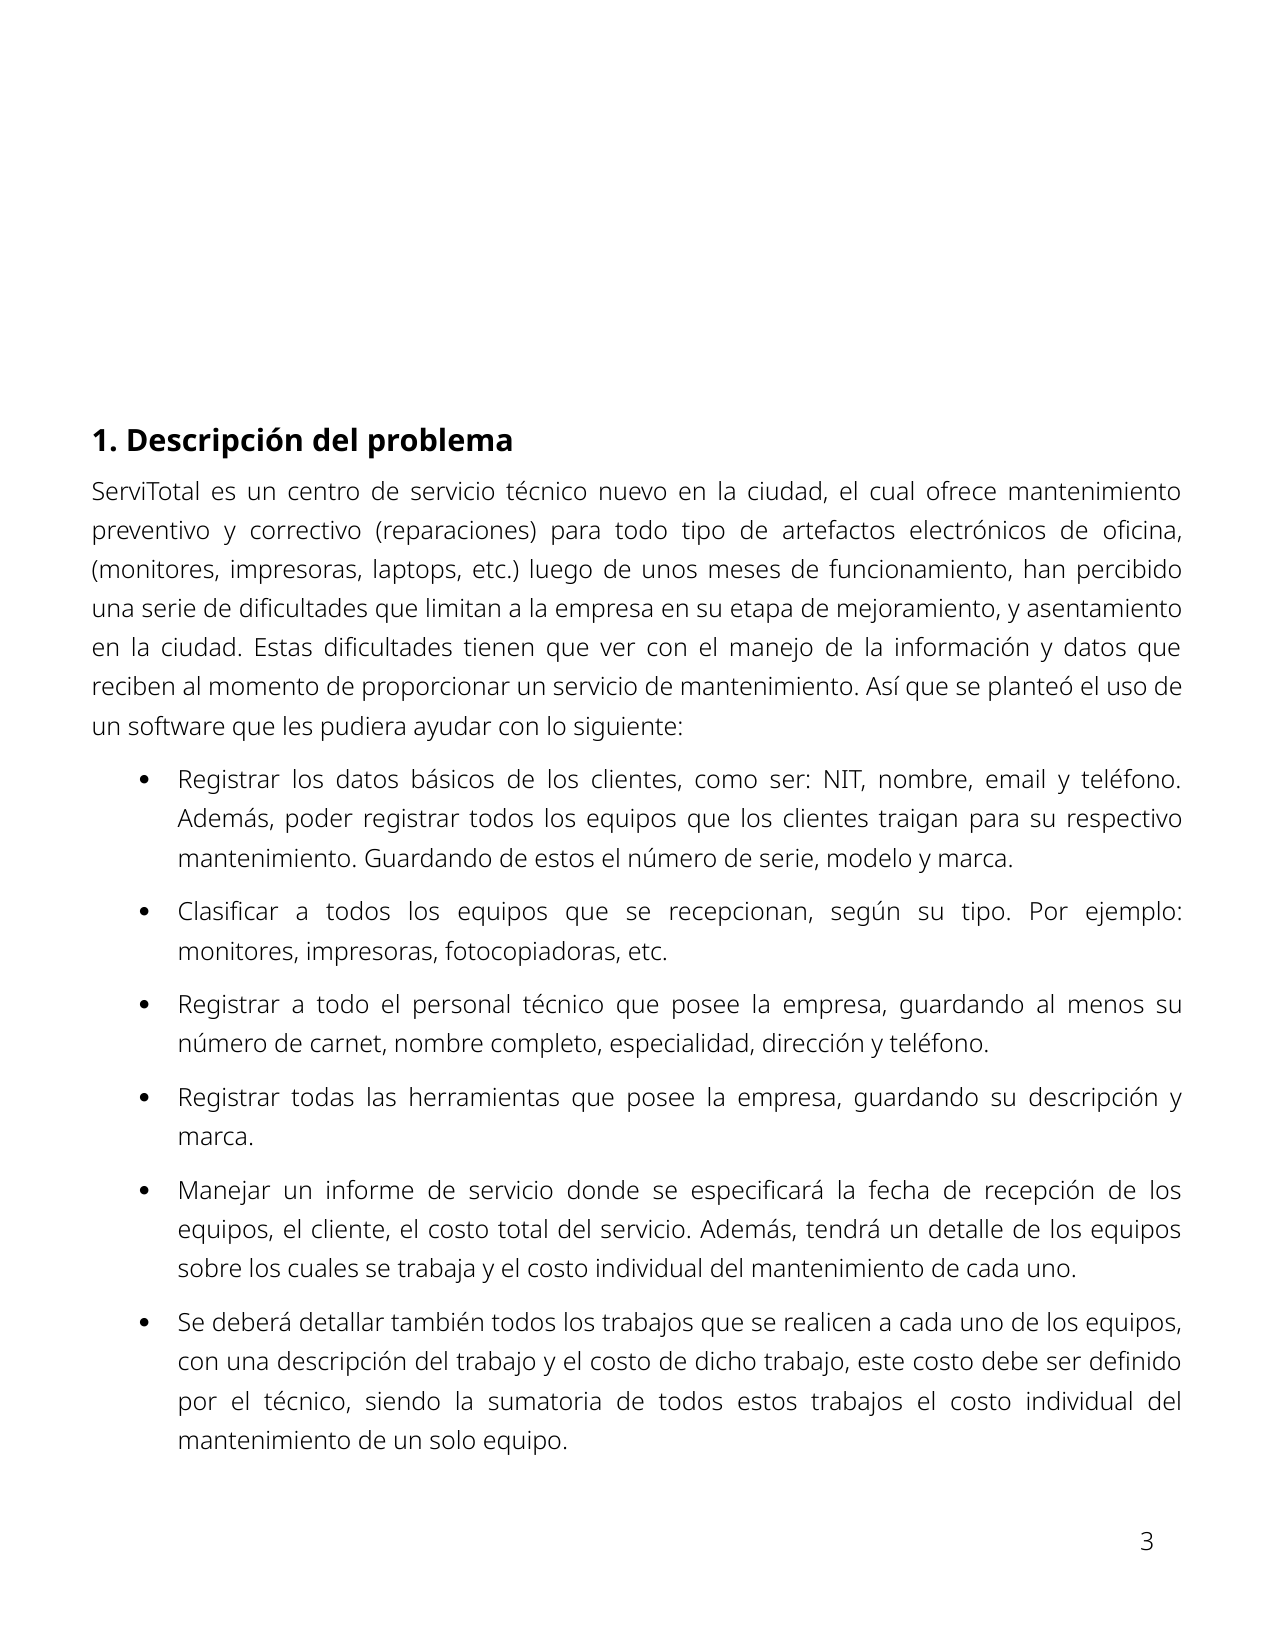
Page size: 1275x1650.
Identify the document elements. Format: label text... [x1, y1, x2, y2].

subtitle 1. Descripción del problema [91, 419, 1183, 461]
text ServiTotal es un centro de servicio técnico nuevo en la ciudad, el cual ofrece mantenimiento preventivo y correctivo (reparaciones) para todo tipo de artefactos electrónicos de oficina, (monitores, impresoras, laptops, etc.) luego de unos meses de funcionamiento, han percibido una serie de dificultades que limitan a la empresa en su etapa de mejoramiento, y asentamiento en la ciudad. Estas dificultades tienen que ver con el manejo de la información y datos que reciben al momento de proporcionar un servicio de mantenimiento. Así que se planteó el uso de un software que les pudiera ayudar con lo siguiente: [91, 473, 1183, 742]
list Registrar a todo el personal técnico que posee la empresa, guardando al menos su número de carnet, nombre completo, especialidad, dirección y teléfono. [140, 987, 1183, 1060]
list Clasificar a todos los equipos que se recepcionan, según su tipo. Por ejemplo: monitores, impresoras, fotocopiadoras, etc. [140, 894, 1183, 967]
list Manejar un informe de servicio donde se especificará la fecha de recepción de los equipos, el cliente, el costo total del servicio. Además, tendrá un detalle de los equipos sobre los cuales se trabaja y el costo individual del mantenimiento de cada uno. [140, 1173, 1183, 1285]
list Registrar todas las herramientas que posee la empresa, guardando su descripción y marca. [140, 1080, 1183, 1153]
list Se deberá detallar también todos los trabajos que se realicen a cada uno de los equipos, con una descripción del trabajo y el costo de dicho trabajo, este costo debe ser definido por el técnico, siendo la sumatoria de todos estos trabajos el costo individual del mantenimiento de un solo equipo. [140, 1305, 1183, 1456]
list Registrar los datos básicos de los clientes, como ser: NIT, nombre, email y teléfono. Además, poder registrar todos los equipos que los clientes traigan para su respectivo mantenimiento. Guardando de estos el número de serie, modelo y marca. [140, 762, 1183, 874]
